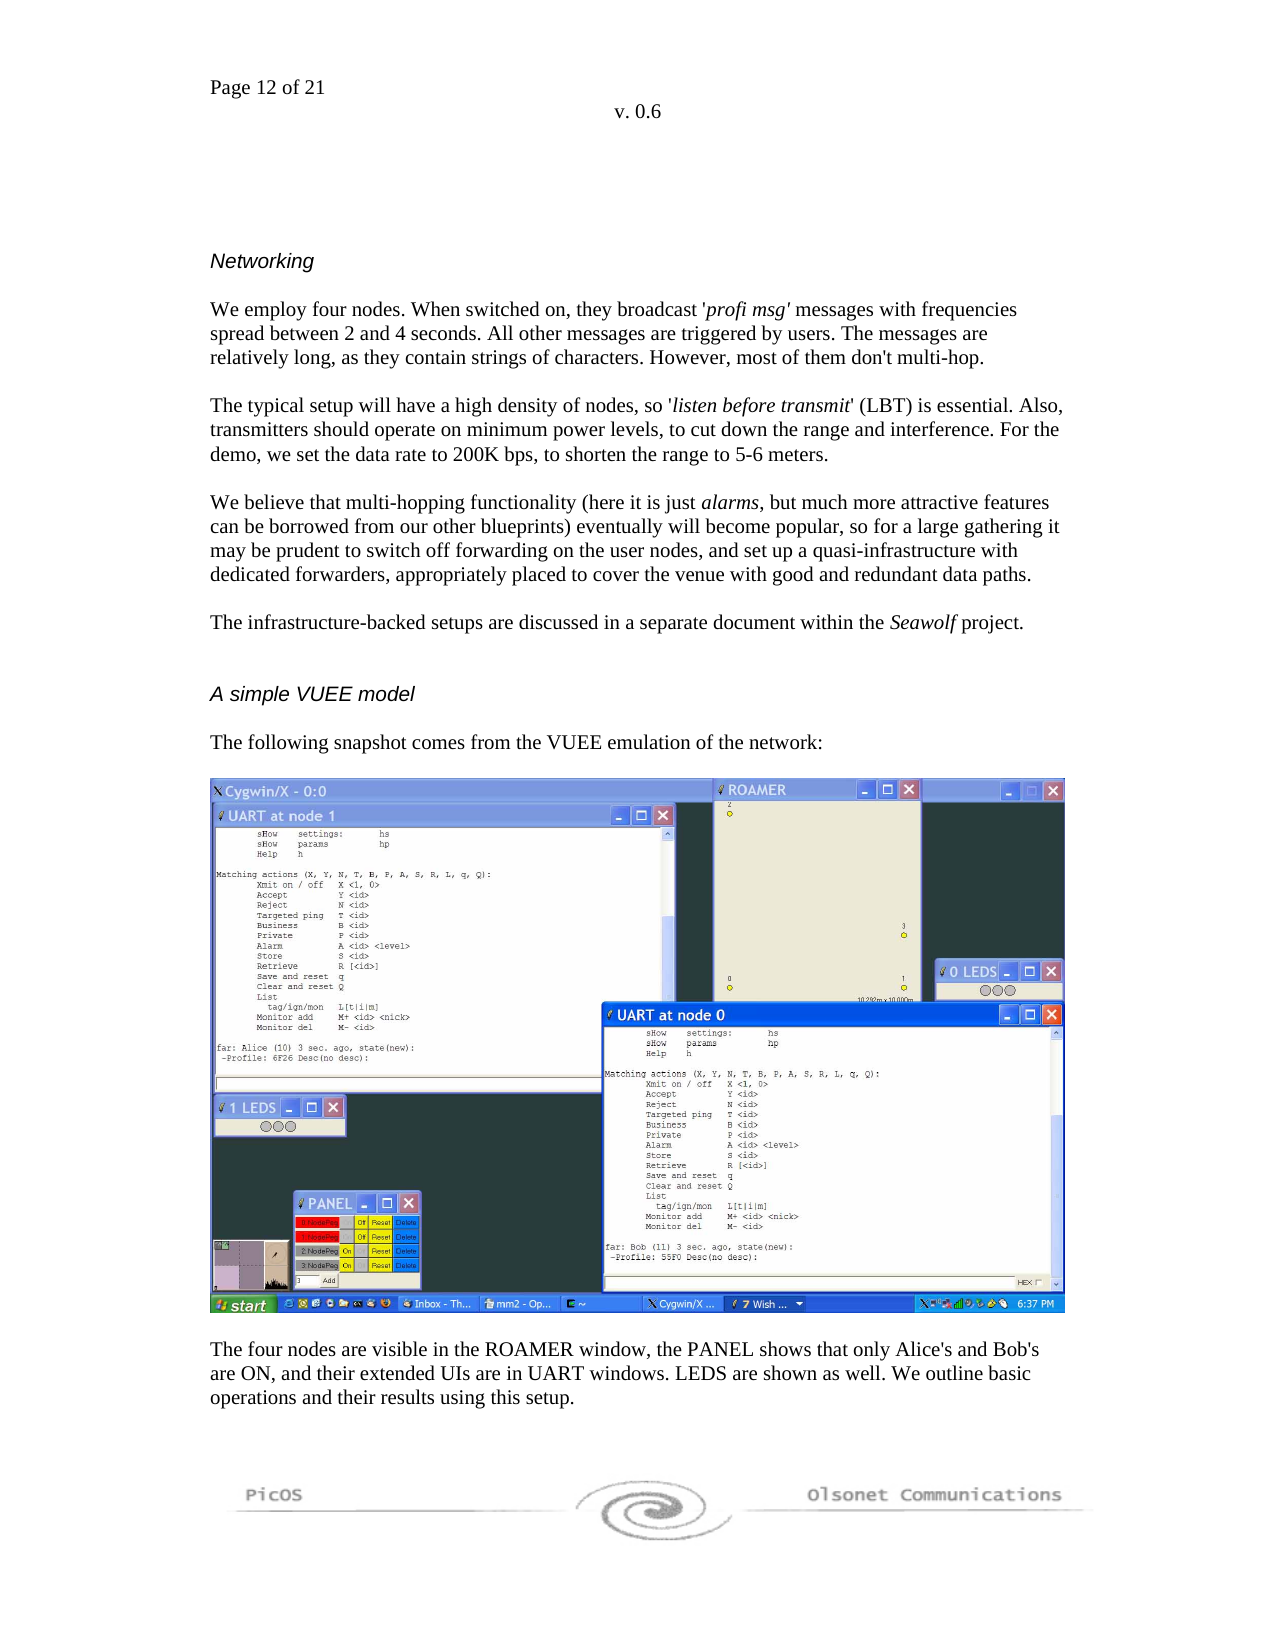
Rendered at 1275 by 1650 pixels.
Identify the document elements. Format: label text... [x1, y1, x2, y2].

text The infrastructure-backed setups are discussed in a separate document within the Seawolf project. [210, 610, 1065, 634]
subtitle A simple VUEE model [210, 682, 1065, 706]
text The typical setup will have a high density of nodes, so 'listen before transmit' (LBT) is essential. Also, transmitters should operate on minimum power levels, to cut down the range and interference. For the demo, we set the data rate to 200K bps, to shorten the range to 5-6 meters. [210, 393, 1065, 466]
text We believe that multi-hopping functionality (here it is just alarms, but much more attractive features can be borrowed from our other blueprints) eventually will become popular, so for a large gathering it may be prudent to switch off forwarding on the user nodes, and set up a quasi-infrastructure with dedicated forwarders, appropriately placed to cover the venue with good and redundant data paths. [210, 489, 1065, 586]
picture [226, 1464, 1094, 1566]
subtitle Networking [210, 249, 1065, 273]
text We employ four nodes. When switched on, they broadcast 'profi msg' messages with frequencies spread between 2 and 4 seconds. All other messages are triggered by users. The messages are relatively long, as they contain strings of characters. However, most of them don't multi-hop. [210, 297, 1065, 369]
picture [210, 778, 1065, 1313]
text The following snapshot comes from the VUEE emulation of the network: [210, 730, 1065, 754]
text The four nodes are visible in the ROAMER window, the PANEL shows that only Alice's and Bob's are ON, and their extended UIs are in UART windows. LEDS are shown as well. We outline basic operations and their results using this setup. [210, 1337, 1065, 1409]
